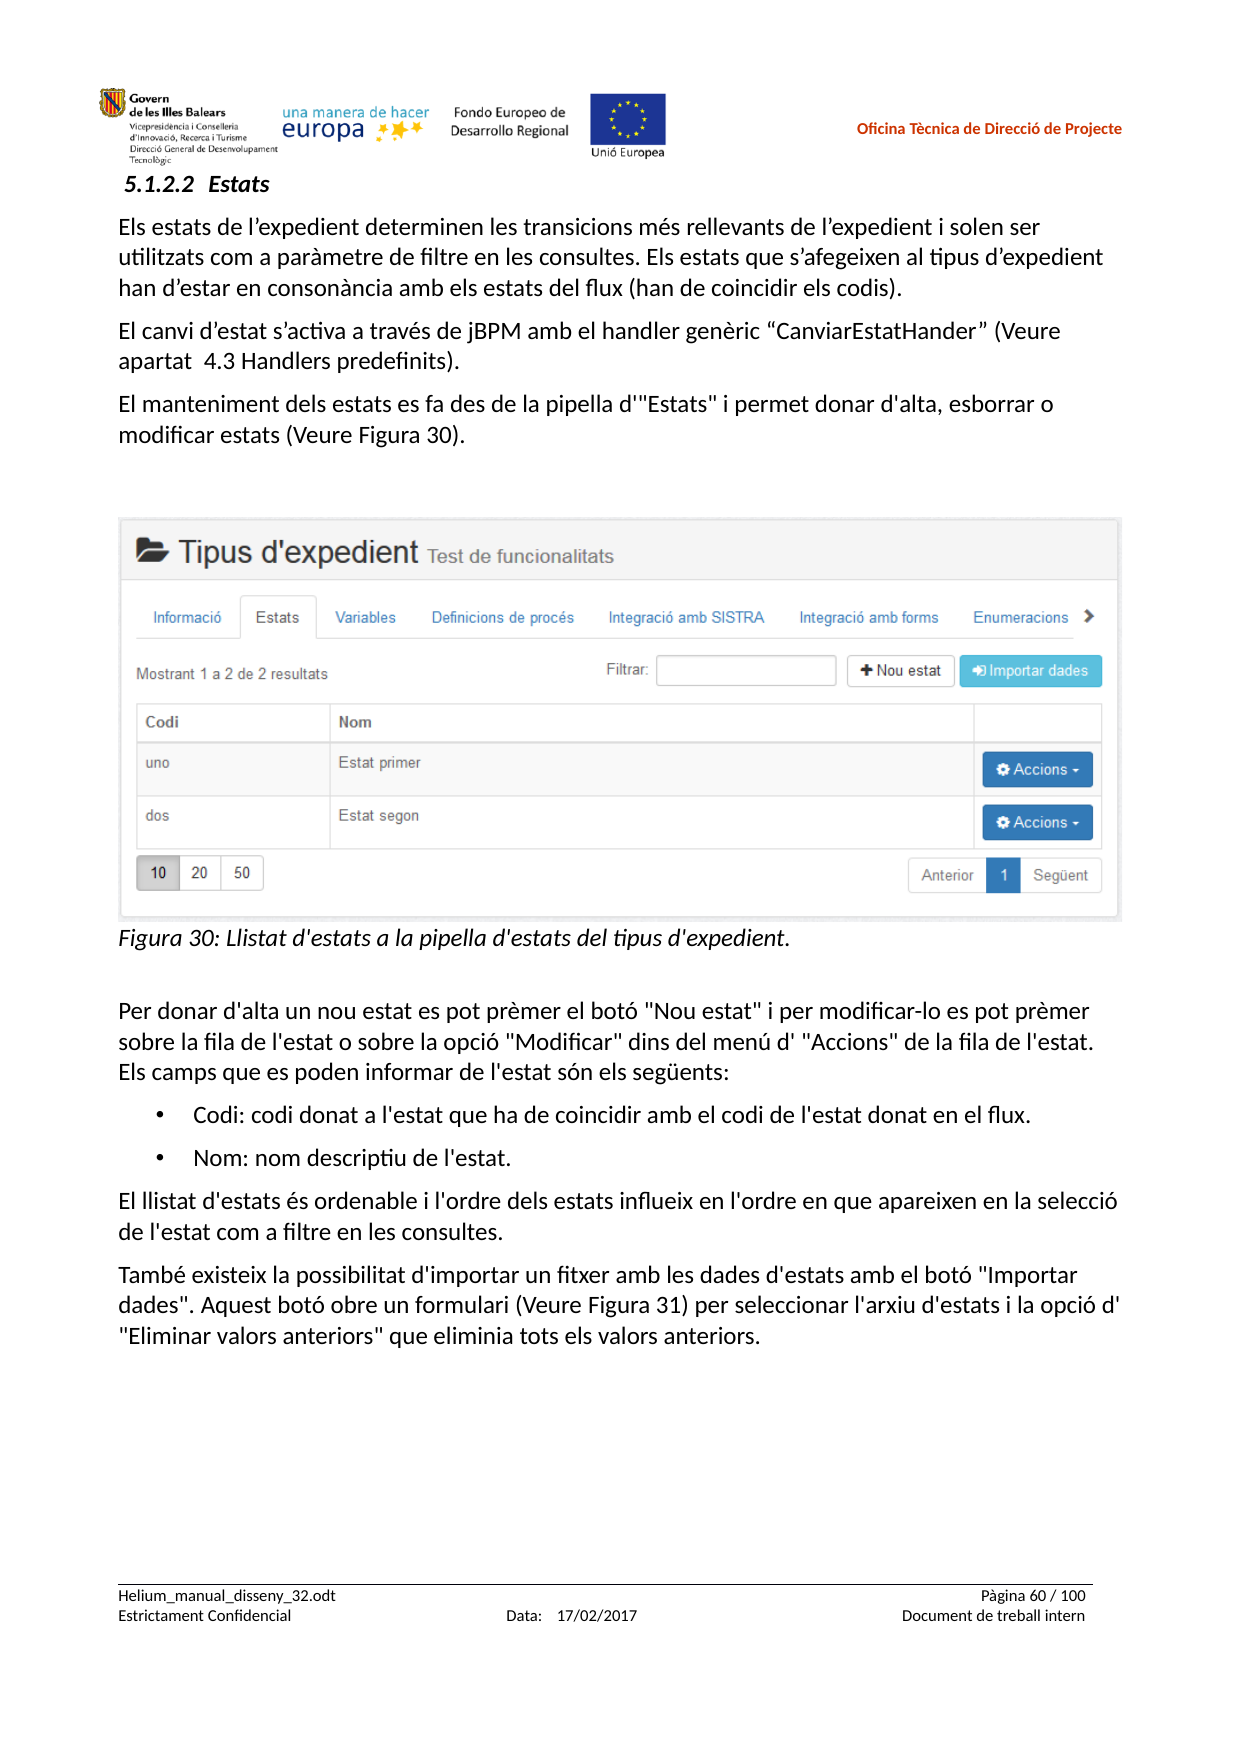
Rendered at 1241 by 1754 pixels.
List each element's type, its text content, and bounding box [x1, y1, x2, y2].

text El llistat d'estats és ordenable i l'ordre dels estats influeix en l'ordre en que apareixen en la selecció de l'estat com a filtre en les consultes. [118, 1185, 1122, 1246]
text El manteniment dels estats es fa des de la pipella d'"Estats" i permet donar d'alta, esborrar o modificar estats (Veure Figura 30). [118, 388, 1122, 449]
text També existeix la possibilitat d'importar un fitxer amb les dades d'estats amb el botó "Importar dades". Aquest botó obre un formulari (Veure Figura 31) per seleccionar l'arxiu d'estats i la opció d' "Eliminar valors anteriors" que eliminia tots els valors anteriors. [118, 1259, 1122, 1350]
subtitle Estats [118, 168, 1122, 198]
list Nom: nom descriptiu de l'estat. [156, 1142, 1122, 1173]
picture [118, 517, 1123, 922]
text Figura 30: Llistat d'estats a la pipella d'estats del tipus d'expedient. [118, 922, 1122, 952]
picture [99, 87, 668, 166]
text El canvi d’estat s’activa a través de jBPM amb el handler genèric “CanviarEstatHander” (Veure apartat 4.3Handlers predefinits). [118, 315, 1122, 376]
text Per donar d'alta un nou estat es pot prèmer el botó "Nou estat" i per modificar-lo es pot prèmer sobre la fila de l'estat o sobre la opció "Modificar" dins del menú d' "Accions" de la fila de l'estat. Els camps que es poden informar de l'estat són els següents: [118, 995, 1122, 1087]
list Codi: codi donat a l'estat que ha de coincidir amb el codi de l'estat donat en el flux. [156, 1099, 1122, 1130]
text Els estats de l’expedient determinen les transicions més rellevants de l’expedient i solen ser utilitzats com a paràmetre de filtre en les consultes. Els estats que s’afegeixen al tipus d’expedient han d’estar en consonància amb els estats del flux (han de coincidir els codis). [118, 211, 1122, 302]
